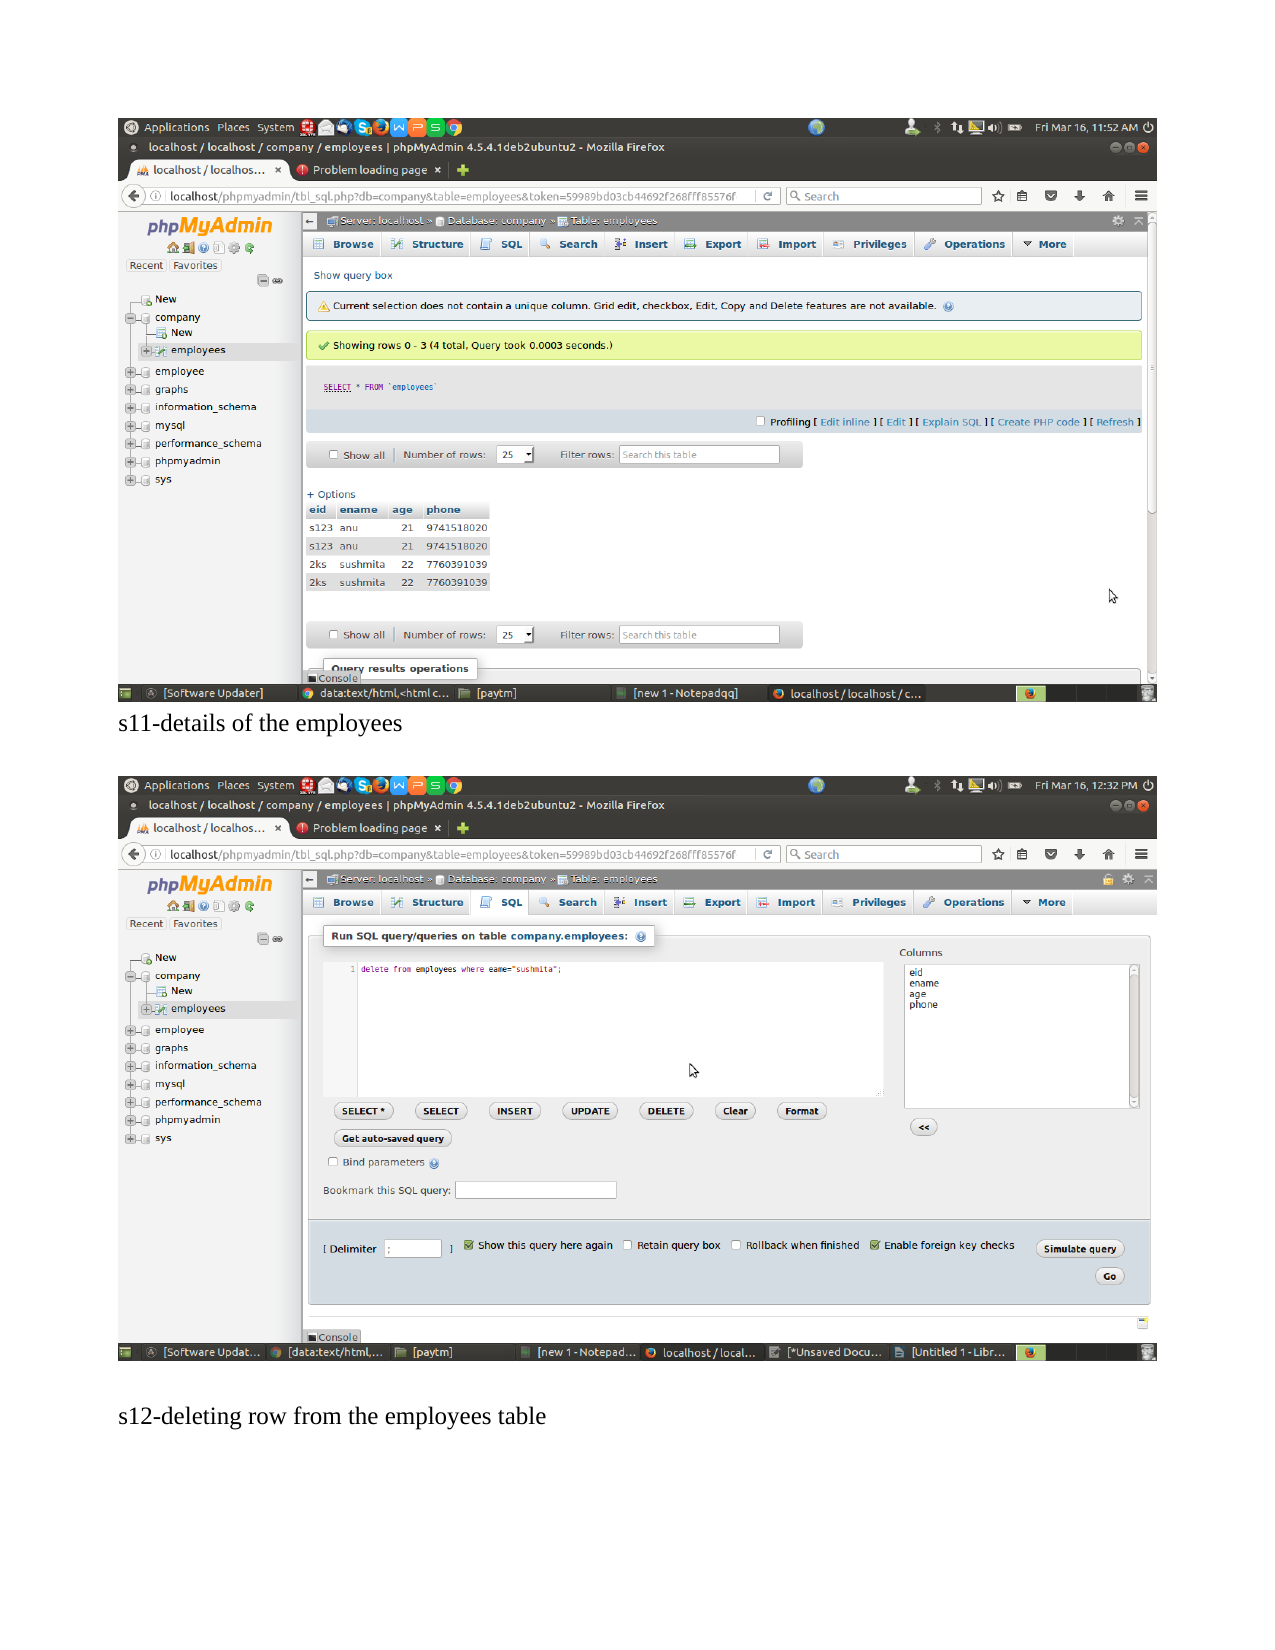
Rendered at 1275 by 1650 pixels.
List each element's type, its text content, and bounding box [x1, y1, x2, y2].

text s11-details of the employees [118, 702, 1157, 737]
text s12-deleting row from the employees table [118, 1401, 1157, 1430]
picture [118, 776, 1157, 1361]
picture [118, 118, 1157, 702]
